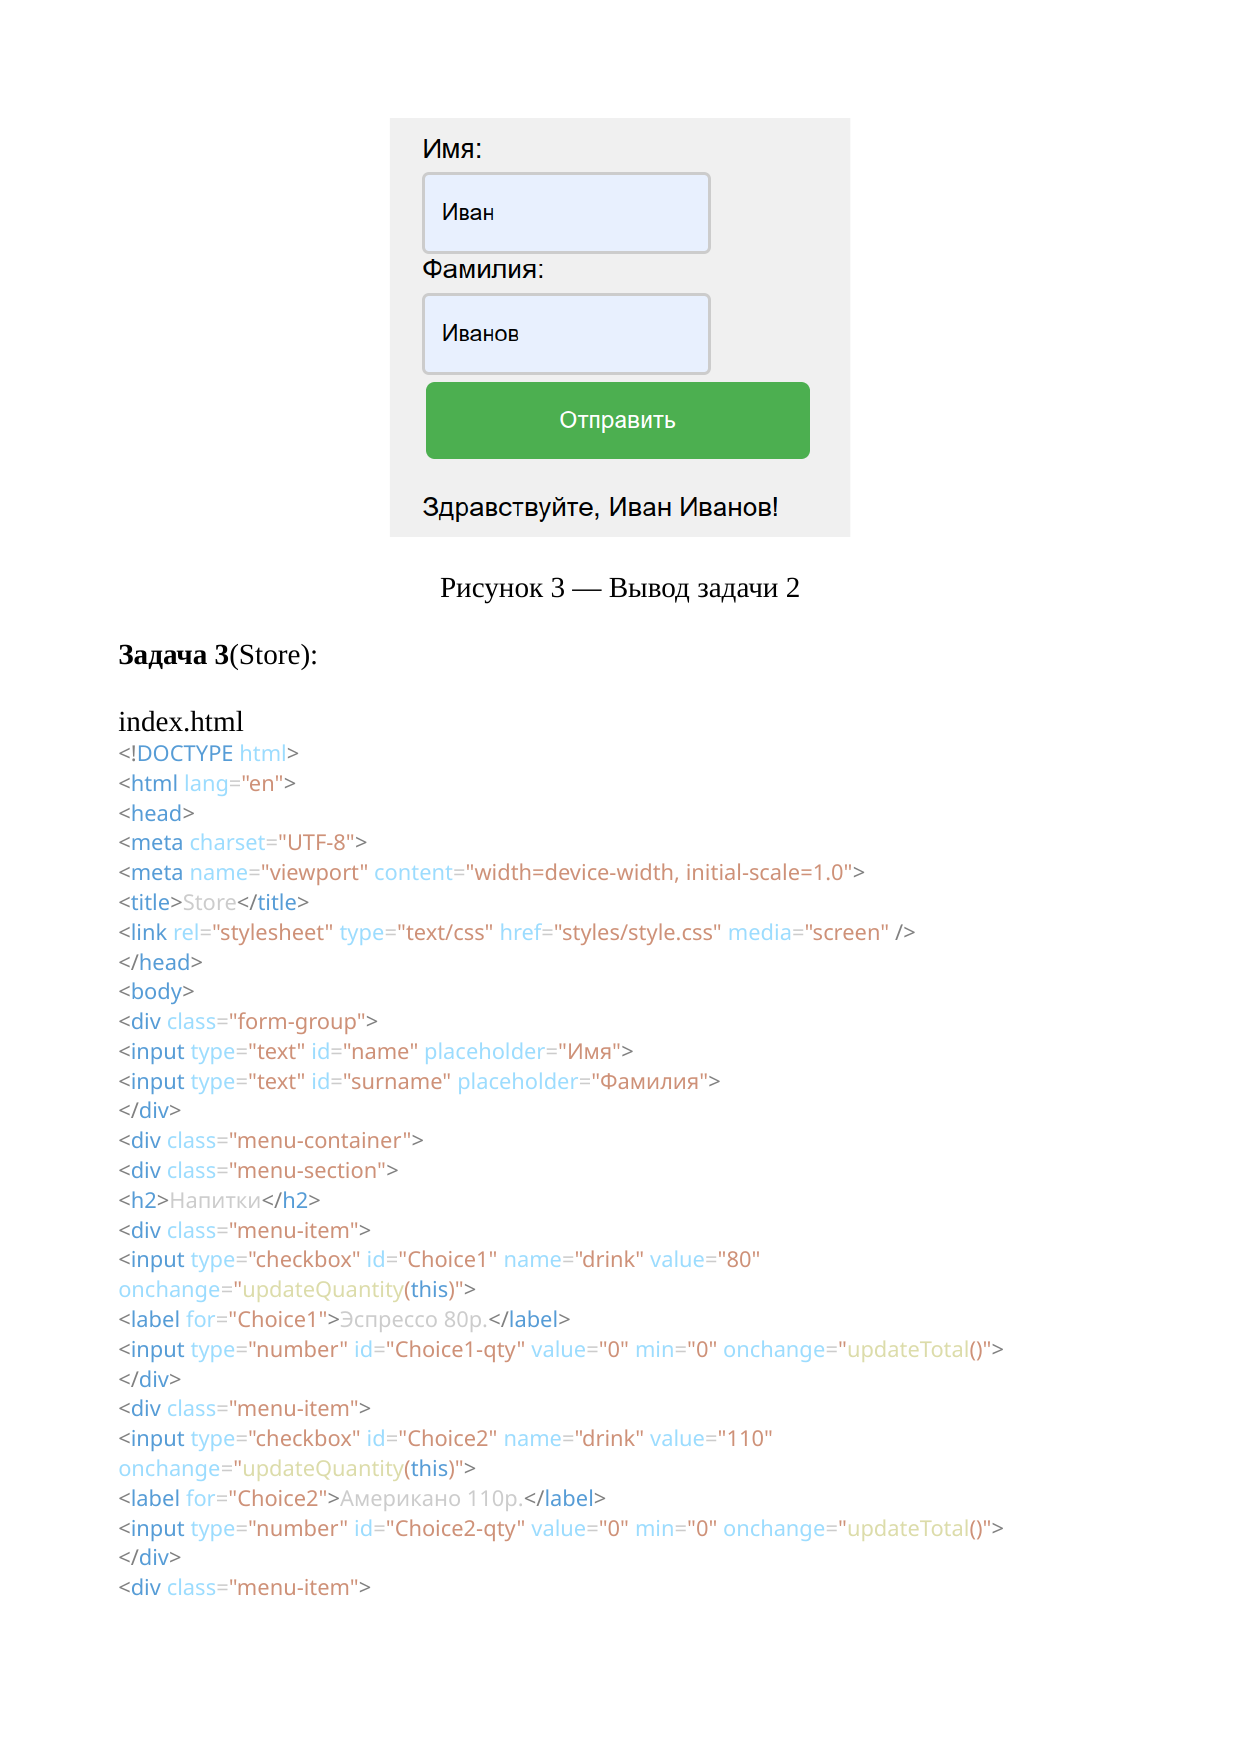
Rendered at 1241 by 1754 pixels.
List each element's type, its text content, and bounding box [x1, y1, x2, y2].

text </div> [118, 1096, 1122, 1125]
text <div class="form-group"> [118, 1006, 1122, 1036]
text <meta name="viewport" content="width=device-width, initial-scale=1.0"> [118, 857, 1122, 887]
text <label for="Choice2">Американо 110р.</label> [118, 1483, 1122, 1513]
text <input type="number" id="Choice2-qty" value="0" min="0" onchange="updateTotal()"> [118, 1513, 1122, 1542]
text <link rel="stylesheet" type="text/css" href="styles/style.css" media="screen" /> [118, 917, 1122, 947]
text </div> [118, 1364, 1122, 1393]
text <div class="menu-container"> [118, 1125, 1122, 1155]
text <html lang="en"> [118, 768, 1122, 798]
text <div class="menu-item"> [118, 1572, 1122, 1602]
text index.html [118, 704, 1122, 738]
text <input type="number" id="Choice1-qty" value="0" min="0" onchange="updateTotal()"> [118, 1334, 1122, 1364]
text <head> [118, 798, 1122, 827]
text <div class="menu-item"> [118, 1215, 1122, 1244]
picture [389, 118, 851, 537]
text <label for="Choice1">Эспрессо 80р.</label> [118, 1304, 1122, 1334]
text <input type="checkbox" id="Choice1" name="drink" value="80" onchange="updateQuantity(this)"> [118, 1244, 1122, 1304]
text </head> [118, 947, 1122, 976]
text <body> [118, 976, 1122, 1006]
text </div> [118, 1542, 1122, 1572]
text Рисунок 3 — Вывод задачи 2 [118, 570, 1122, 604]
text <div class="menu-item"> [118, 1393, 1122, 1423]
text <input type="checkbox" id="Choice2" name="drink" value="110" onchange="updateQuantity(this)"> [118, 1423, 1122, 1483]
text <div class="menu-section"> [118, 1155, 1122, 1185]
text <!DOCTYPE html> [118, 738, 1122, 768]
text <meta charset="UTF-8"> [118, 827, 1122, 857]
text <title>Store</title> [118, 887, 1122, 917]
text Задача 3(Store): [118, 637, 1122, 671]
text <h2>Напитки</h2> [118, 1185, 1122, 1215]
text <input type="text" id="name" placeholder="Имя"> [118, 1036, 1122, 1066]
text <input type="text" id="surname" placeholder="Фамилия"> [118, 1066, 1122, 1096]
